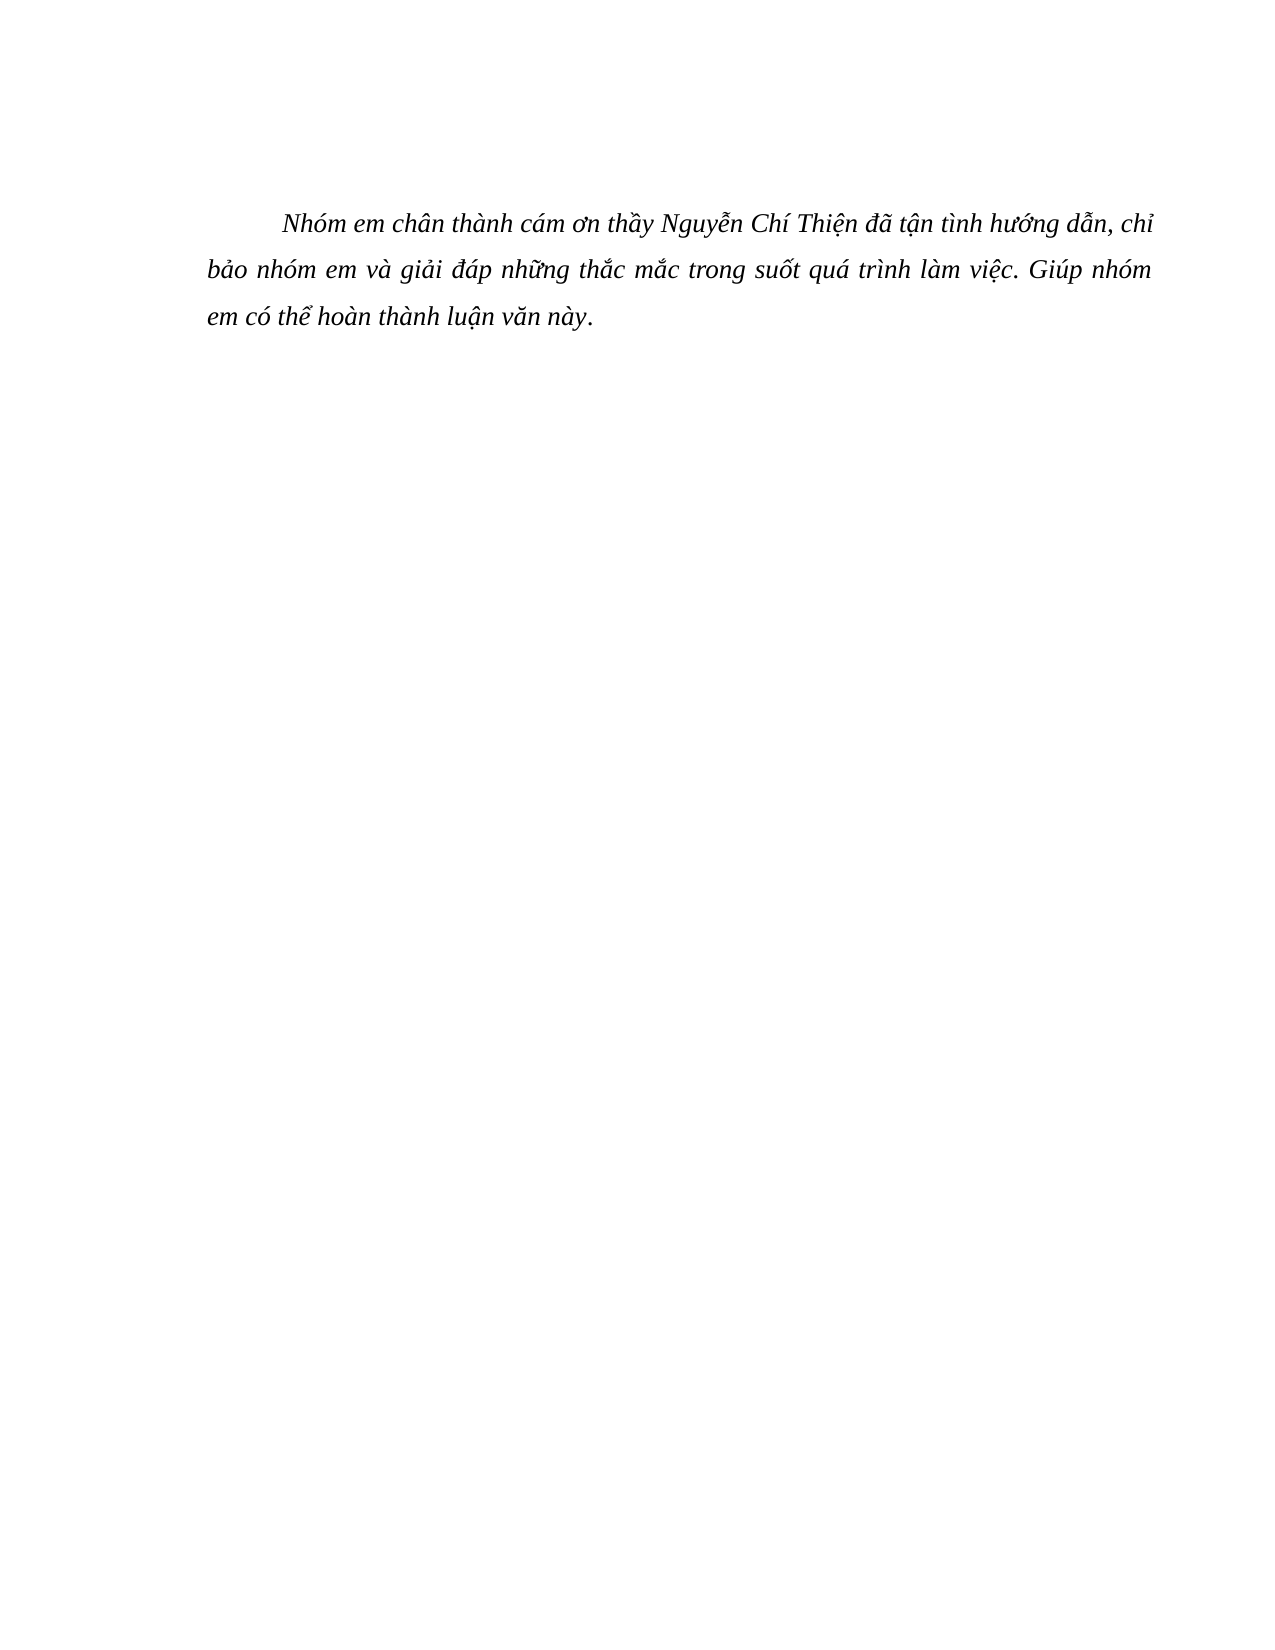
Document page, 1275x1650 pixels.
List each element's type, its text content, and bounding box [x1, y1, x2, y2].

text Nhóm em chân thành cám ơn thầy Nguyễn Chí Thiện đã tận tình hướng dẫn, chỉ bảo nhóm em và giải đáp những thắc mắc trong suốt quá trình làm việc. Giúp nhóm em có thể hoàn thành luận văn này. [207, 207, 1157, 331]
